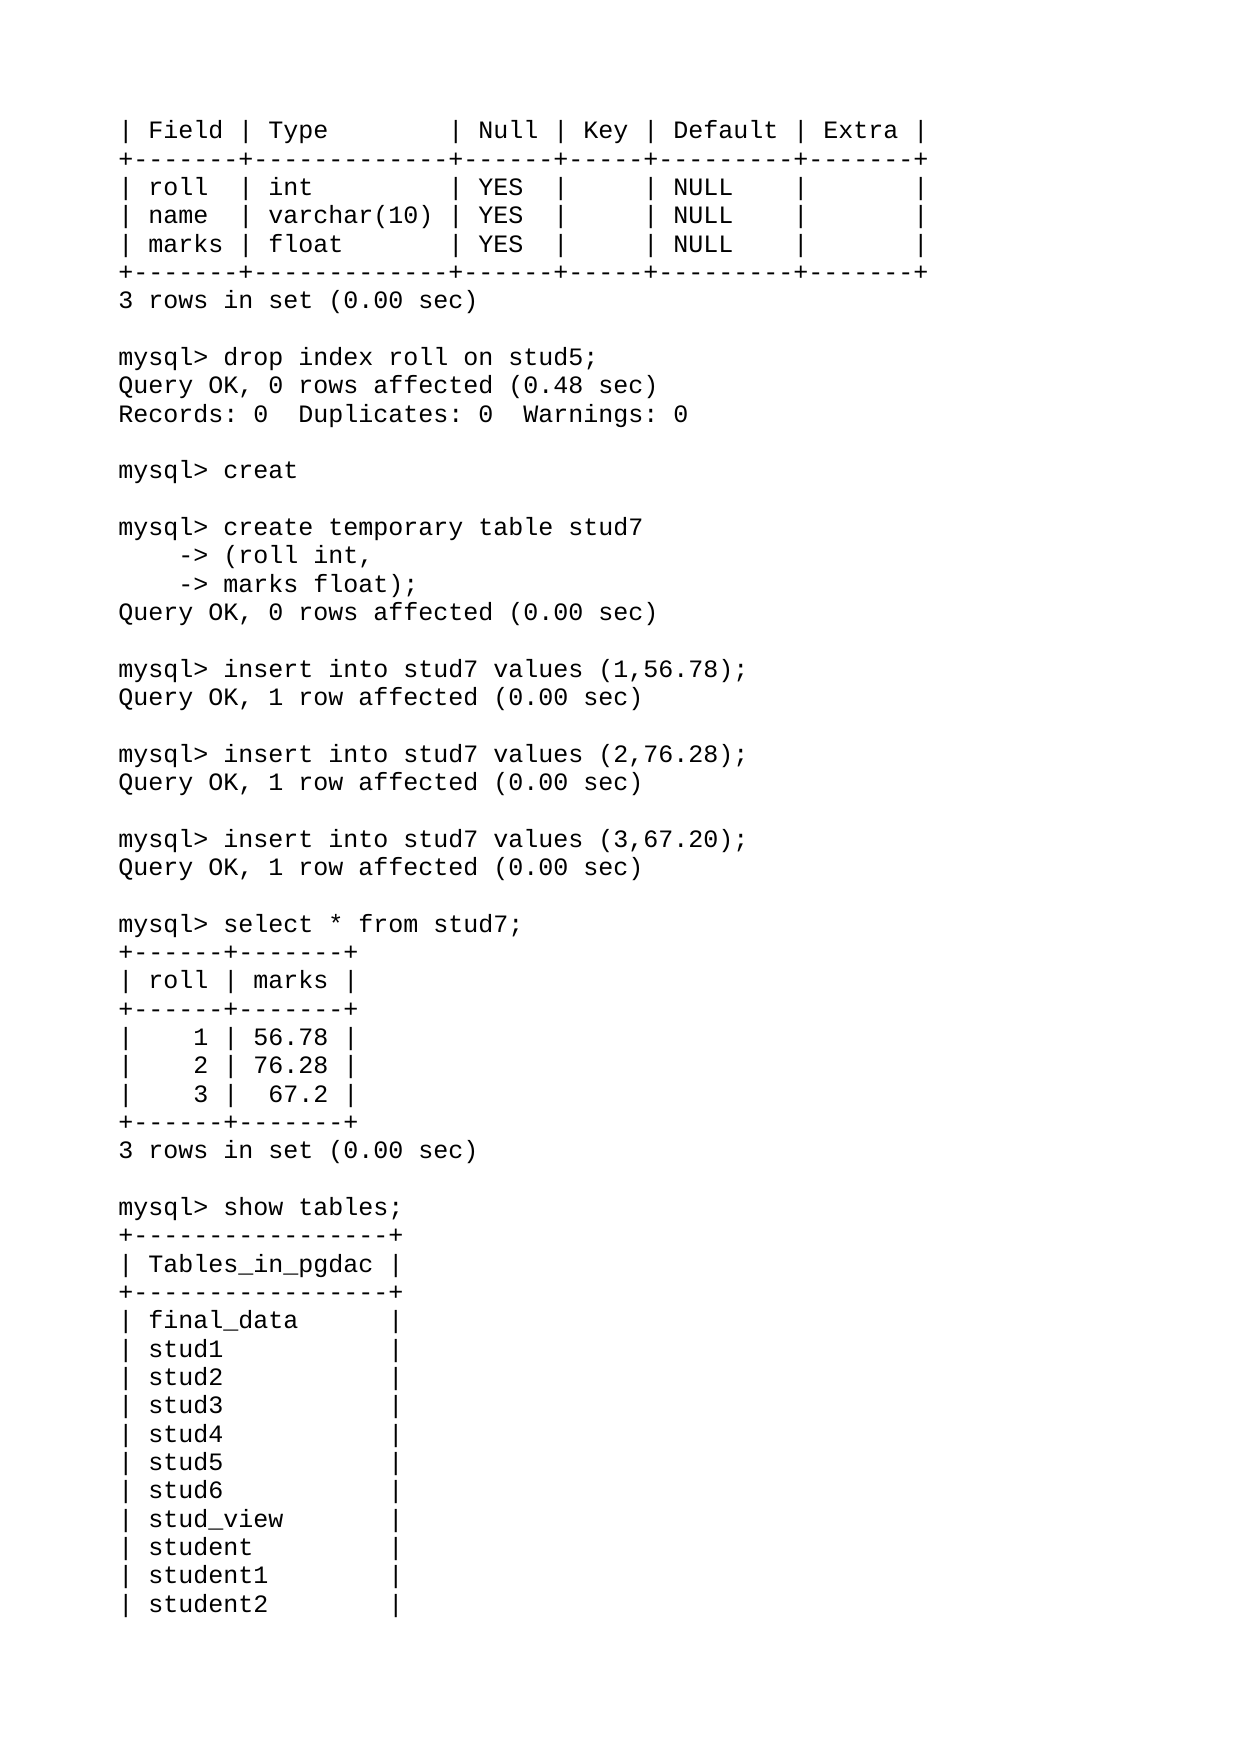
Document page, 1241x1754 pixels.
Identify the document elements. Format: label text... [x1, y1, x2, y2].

text mysql> drop index roll on stud5; [118, 345, 1122, 373]
text mysql> creat [118, 458, 1122, 486]
text +-------+-------------+------+-----+---------+-------+ [118, 260, 1122, 288]
text +-----------------+ [118, 1223, 1122, 1251]
text +------+-------+ [118, 996, 1122, 1025]
text | stud_view | [118, 1506, 1122, 1535]
text | student2 | [118, 1591, 1122, 1620]
text Records: 0 Duplicates: 0 Warnings: 0 [118, 401, 1122, 430]
text 3 rows in set (0.00 sec) [118, 288, 1122, 316]
text | final_data | [118, 1308, 1122, 1336]
text +------+-------+ [118, 1110, 1122, 1138]
text mysql> show tables; [118, 1195, 1122, 1223]
text | marks | float | YES | | NULL | | [118, 231, 1122, 260]
text | stud4 | [118, 1421, 1122, 1450]
text | 1 | 56.78 | [118, 1025, 1122, 1053]
text mysql> insert into stud7 values (3,67.20); [118, 826, 1122, 855]
text | 2 | 76.28 | [118, 1053, 1122, 1081]
text Query OK, 0 rows affected (0.48 sec) [118, 373, 1122, 401]
text Query OK, 1 row affected (0.00 sec) [118, 855, 1122, 883]
text | stud1 | [118, 1336, 1122, 1365]
text | stud5 | [118, 1450, 1122, 1478]
text | 3 | 67.2 | [118, 1081, 1122, 1110]
text -> (roll int, [118, 543, 1122, 571]
text | roll | marks | [118, 968, 1122, 996]
text | stud6 | [118, 1478, 1122, 1506]
text -> marks float); [118, 571, 1122, 600]
text | stud3 | [118, 1393, 1122, 1421]
text | roll | int | YES | | NULL | | [118, 175, 1122, 203]
text | Field | Type | Null | Key | Default | Extra | [118, 118, 1122, 146]
text | student1 | [118, 1563, 1122, 1591]
text | Tables_in_pgdac | [118, 1251, 1122, 1280]
text +-----------------+ [118, 1280, 1122, 1308]
text mysql> insert into stud7 values (1,56.78); [118, 656, 1122, 685]
text | student | [118, 1535, 1122, 1563]
text Query OK, 1 row affected (0.00 sec) [118, 770, 1122, 798]
text | name | varchar(10) | YES | | NULL | | [118, 203, 1122, 231]
text mysql> insert into stud7 values (2,76.28); [118, 741, 1122, 770]
text | stud2 | [118, 1365, 1122, 1393]
text Query OK, 0 rows affected (0.00 sec) [118, 600, 1122, 628]
text +------+-------+ [118, 940, 1122, 968]
text Query OK, 1 row affected (0.00 sec) [118, 685, 1122, 713]
text +-------+-------------+------+-----+---------+-------+ [118, 146, 1122, 175]
text mysql> create temporary table stud7 [118, 515, 1122, 543]
text mysql> select * from stud7; [118, 911, 1122, 940]
text 3 rows in set (0.00 sec) [118, 1138, 1122, 1166]
